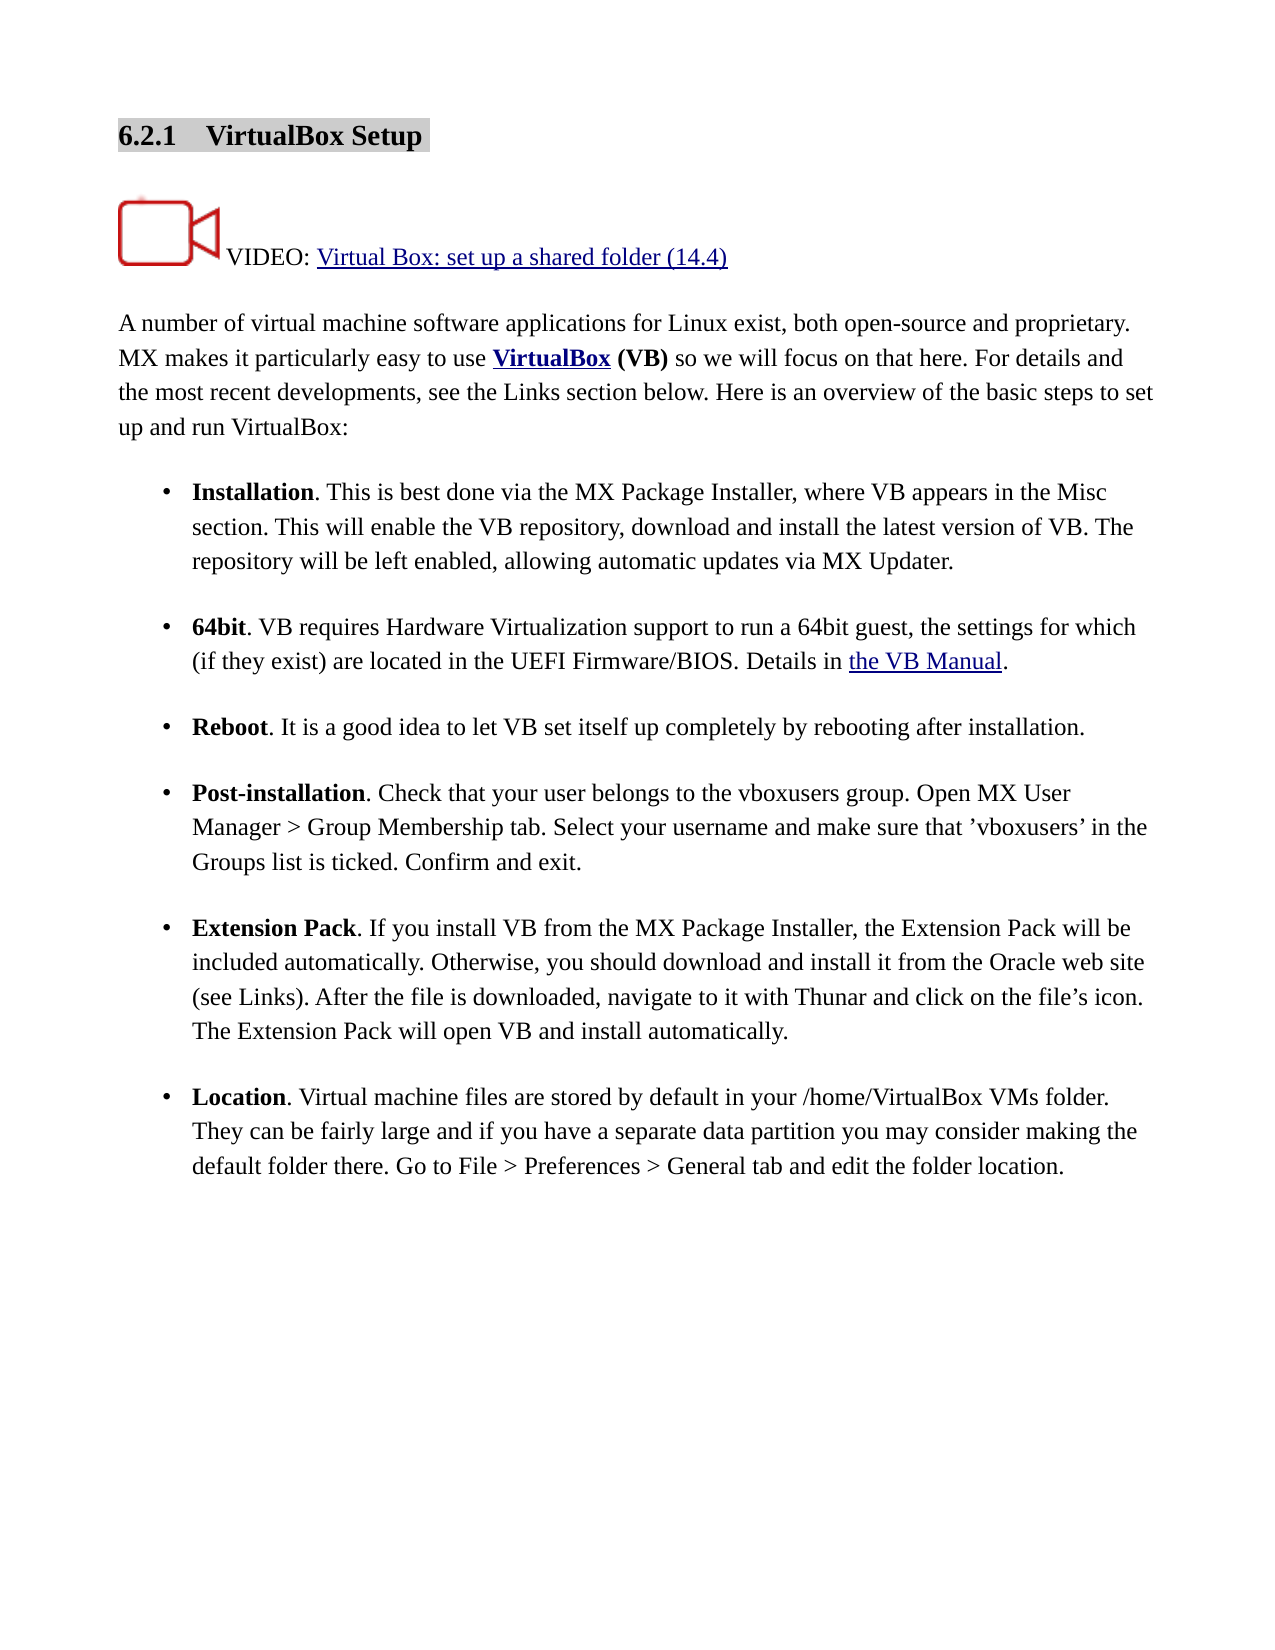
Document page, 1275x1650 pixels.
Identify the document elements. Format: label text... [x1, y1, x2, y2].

list Installation. This is best done via the MX Package Installer, where VB appears in the Misc section. This will enable the VB repository, download and install the latest version of VB. The repository will be left enabled, allowing automatic updates via MX Updater. [162, 477, 1157, 575]
subtitle 6.2.1 VirtualBox Setup [430, 118, 1157, 152]
list Reboot. It is a good idea to let VB set itself up completely by rebooting after installation. [162, 712, 1157, 741]
list 64bit. VB requires Hardware Virtualization support to run a 64bit guest, the settings for which (if they exist) are located in the UEFI Firmware/BIOS. Details in the VB Manual. [162, 612, 1157, 675]
text A number of virtual machine software applications for Linux exist, both open-source and proprietary. MX makes it particularly easy to use VirtualBox (VB) so we will focus on that here. For details and the most recent developments, see the Links section below. Here is an overview of the basic steps to set up and run VirtualBox: [118, 308, 1157, 440]
text VIDEO: Virtual Box: set up a shared folder (14.4) [118, 183, 1157, 271]
list Extension Pack. If you install VB from the MX Package Installer, the Extension Pack will be included automatically. Otherwise, you should download and install it from the Oracle web site (see Links). After the file is downloaded, navigate to it with Thunar and click on the file’s icon. The Extension Pack will open VB and install automatically. [162, 913, 1157, 1045]
list Post-installation. Check that your user belongs to the vboxusers group. Open MX User Manager > Group Membership tab. Select your username and make sure that ’vboxusers’ in the Groups list is ticked. Confirm and exit. [162, 778, 1157, 876]
list Location. Virtual machine files are stored by default in your /home/VirtualBox VMs folder. They can be fairly large and if you have a separate data partition you may consider making the default folder there. Go to File > Preferences > General tab and edit the folder location. [162, 1082, 1157, 1179]
picture [118, 182, 220, 266]
